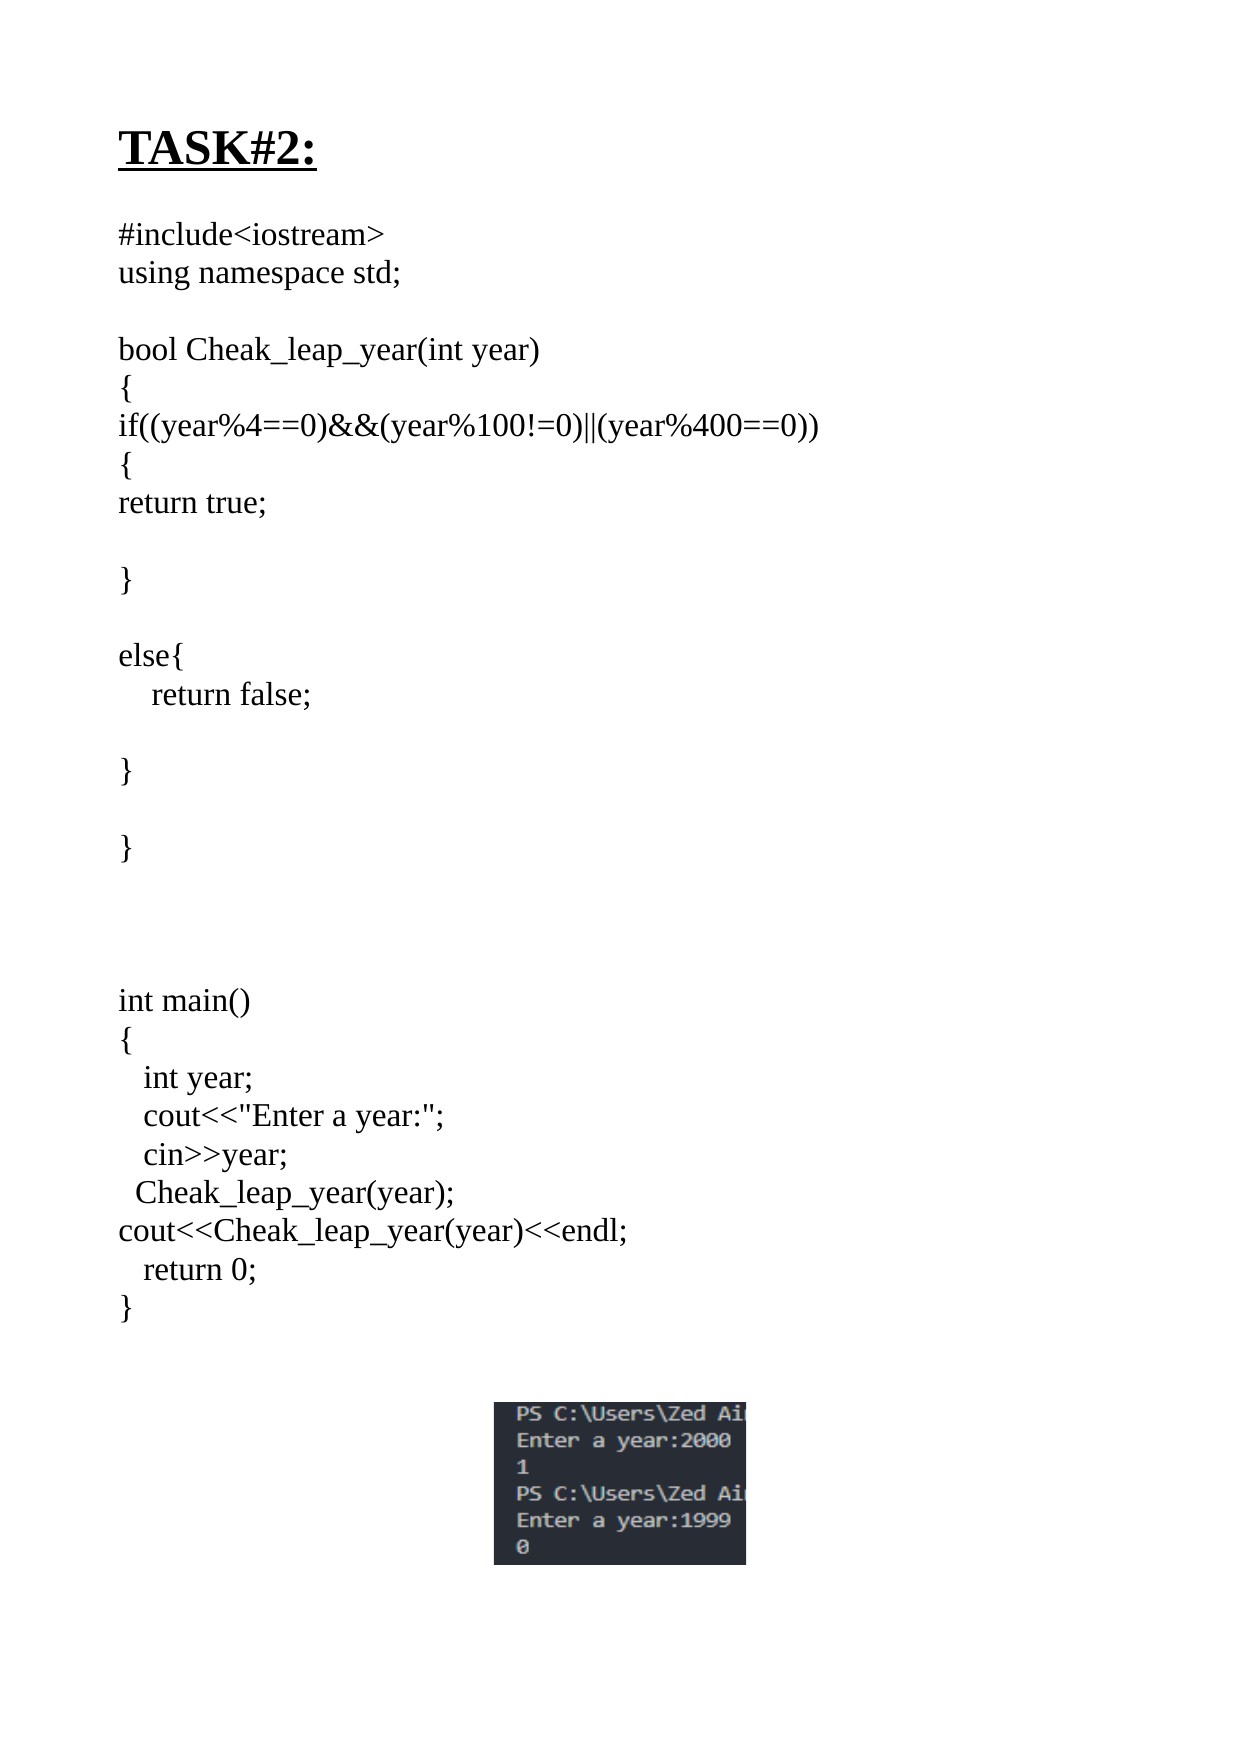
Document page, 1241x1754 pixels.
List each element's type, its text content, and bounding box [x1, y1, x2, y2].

text return false; [118, 674, 1122, 712]
text #include<iostream> [118, 214, 1122, 252]
text } [118, 1287, 1122, 1326]
text using namespace std; [118, 252, 1122, 291]
text cout<<"Enter a year:"; [118, 1096, 1122, 1134]
text cin>>year; [118, 1134, 1122, 1172]
text cout<<Cheak_leap_year(year)<<endl; [118, 1211, 1122, 1249]
text return 0; [118, 1249, 1122, 1287]
text TASK#2: [118, 118, 1122, 176]
text { [118, 1019, 1122, 1057]
picture [493, 1402, 747, 1565]
text return true; [118, 482, 1122, 521]
text { [118, 367, 1122, 406]
text } [118, 559, 1122, 597]
text int main() [118, 981, 1122, 1019]
text Cheak_leap_year(year); [118, 1172, 1122, 1211]
text if((year%4==0)&&(year%100!=0)||(year%400==0)) [118, 406, 1122, 444]
text } [118, 751, 1122, 789]
text } [118, 827, 1122, 866]
text bool Cheak_leap_year(int year) [118, 329, 1122, 367]
text else{ [118, 636, 1122, 674]
text int year; [118, 1057, 1122, 1096]
text { [118, 444, 1122, 482]
